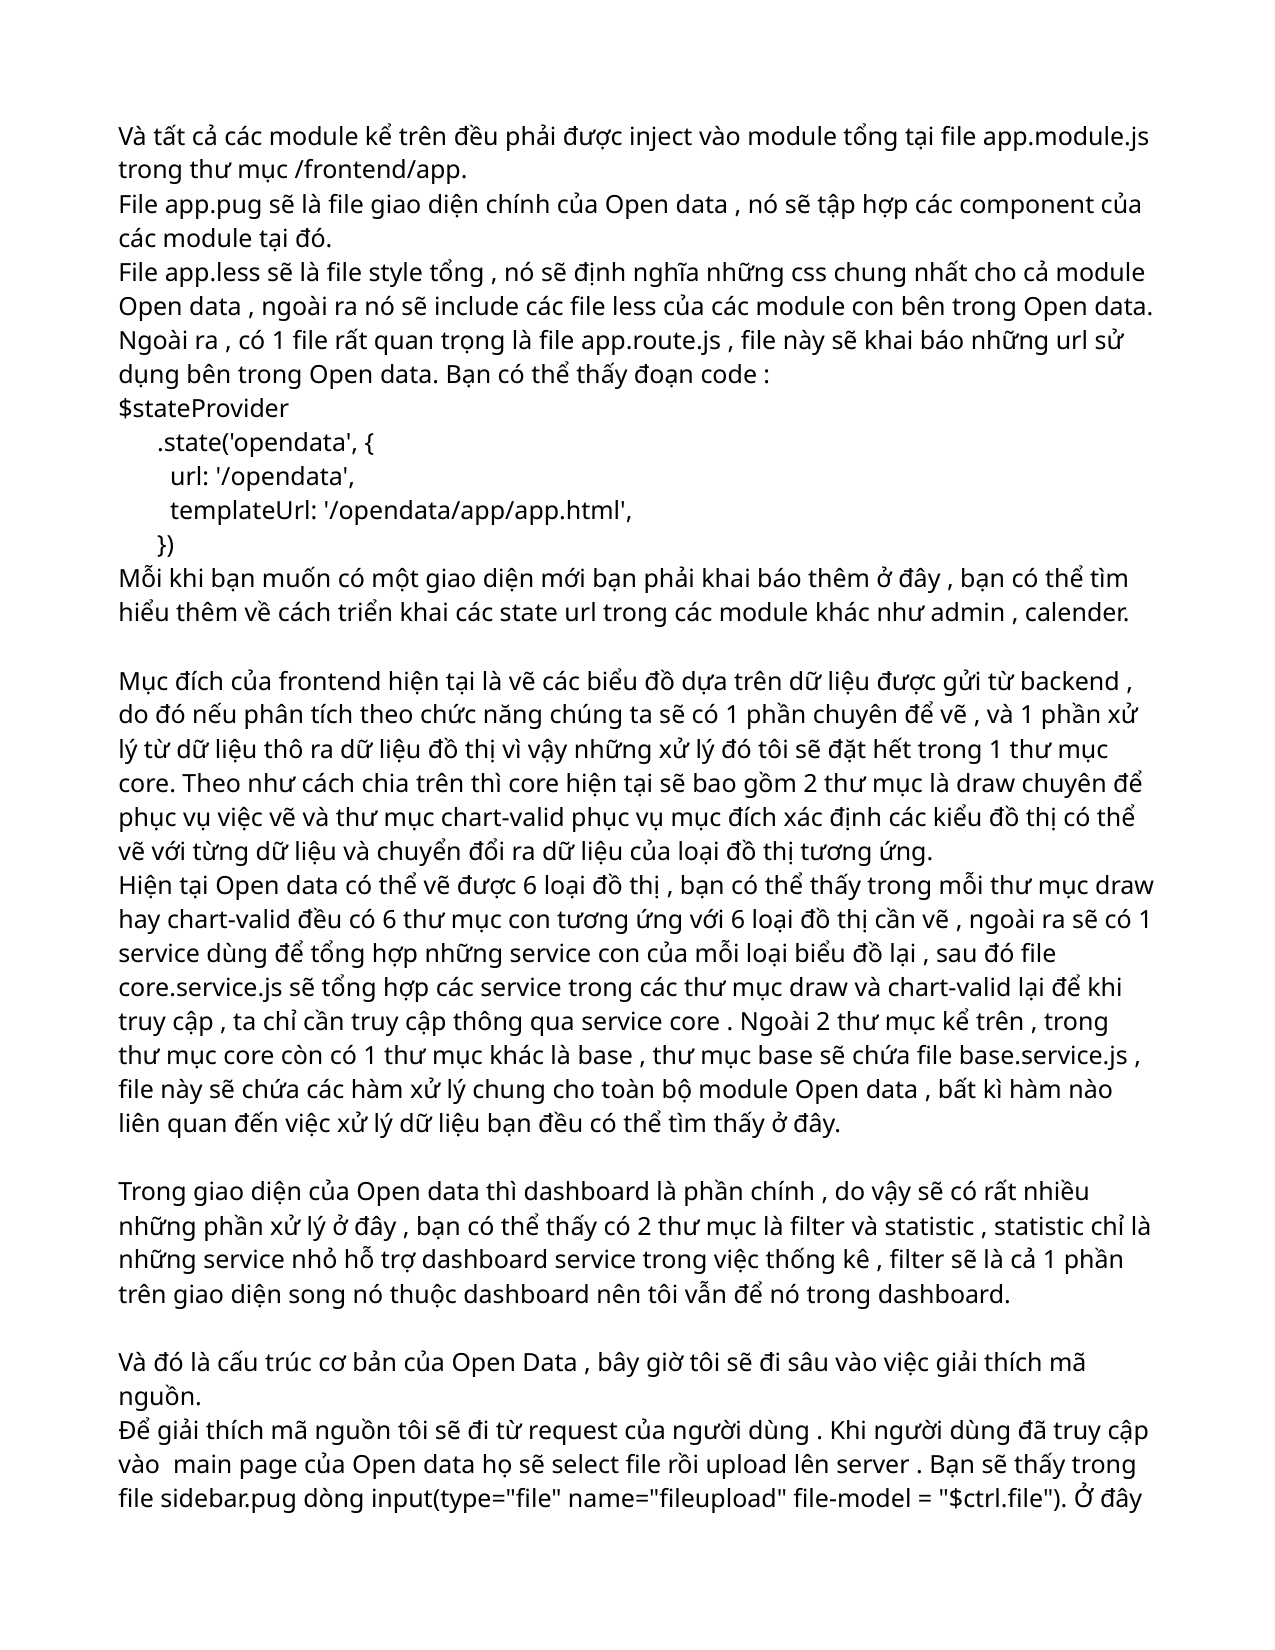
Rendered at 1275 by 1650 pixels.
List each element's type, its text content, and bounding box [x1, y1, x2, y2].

text Mỗi khi bạn muốn có một giao diện mới bạn phải khai báo thêm ở đây , bạn có thể tìm hiểu thêm về cách triển khai các state url trong các module khác như admin , calender. Mục đích của frontend hiện tại là vẽ các biểu đồ dựa trên dữ liệu được gửi từ backend , do đó nếu phân tích theo chức năng chúng ta sẽ có 1 phần chuyên để vẽ , và 1 phần xử lý từ dữ liệu thô ra dữ liệu đồ thị vì vậy những xử lý đó tôi sẽ đặt hết trong 1 thư mục core. Theo như cách chia trên thì core hiện tại sẽ bao gồm 2 thư mục là draw chuyên để phục vụ việc vẽ và thư mục chart-valid phục vụ mục đích xác định các kiểu đồ thị có thể vẽ với từng dữ liệu và chuyển đổi ra dữ liệu của loại đồ thị tương ứng. [118, 561, 1157, 867]
text .state('opendata', { [118, 425, 1157, 459]
text }) [118, 527, 1157, 561]
text File app.pug sẽ là file giao diện chính của Open data , nó sẽ tập hợp các component của các module tại đó. [118, 186, 1157, 254]
text templateUrl: '/opendata/app/app.html', [118, 493, 1157, 527]
text Để giải thích mã nguồn tôi sẽ đi từ request của người dùng . Khi người dùng đã truy cập vào main page của Open data họ sẽ select file rồi upload lên server . Bạn sẽ thấy trong file sidebar.pug dòng input(type="file" name="fileupload" file-model = "$ctrl.file"). Ở đây [118, 1412, 1157, 1515]
text Ngoài ra , có 1 file rất quan trọng là file app.route.js , file này sẽ khai báo những url sử dụng bên trong Open data. Bạn có thể thấy đoạn code : [118, 322, 1157, 391]
text url: '/opendata', [118, 459, 1157, 493]
text Và đó là cấu trúc cơ bản của Open Data , bây giờ tôi sẽ đi sâu vào việc giải thích mã nguồn. [118, 1344, 1157, 1412]
text $stateProvider [118, 391, 1157, 425]
text Và tất cả các module kể trên đều phải được inject vào module tổng tại file app.module.js trong thư mục /frontend/app. [118, 118, 1157, 186]
text Trong giao diện của Open data thì dashboard là phần chính , do vậy sẽ có rất nhiều những phần xử lý ở đây , bạn có thể thấy có 2 thư mục là filter và statistic , statistic chỉ là những service nhỏ hỗ trợ dashboard service trong việc thống kê , filter sẽ là cả 1 phần trên giao diện song nó thuộc dashboard nên tôi vẫn để nó trong dashboard. [118, 1174, 1157, 1310]
text File app.less sẽ là file style tổng , nó sẽ định nghĩa những css chung nhất cho cả module Open data , ngoài ra nó sẽ include các file less của các module con bên trong Open data. [118, 254, 1157, 322]
text Hiện tại Open data có thể vẽ được 6 loại đồ thị , bạn có thể thấy trong mỗi thư mục draw hay chart-valid đều có 6 thư mục con tương ứng với 6 loại đồ thị cần vẽ , ngoài ra sẽ có 1 service dùng để tổng hợp những service con của mỗi loại biểu đồ lại , sau đó file core.service.js sẽ tổng hợp các service trong các thư mục draw và chart-valid lại để khi truy cập , ta chỉ cần truy cập thông qua service core . Ngoài 2 thư mục kể trên , trong thư mục core còn có 1 thư mục khác là base , thư mục base sẽ chứa file base.service.js , file này sẽ chứa các hàm xử lý chung cho toàn bộ module Open data , bất kì hàm nào liên quan đến việc xử lý dữ liệu bạn đều có thể tìm thấy ở đây. [118, 867, 1157, 1140]
